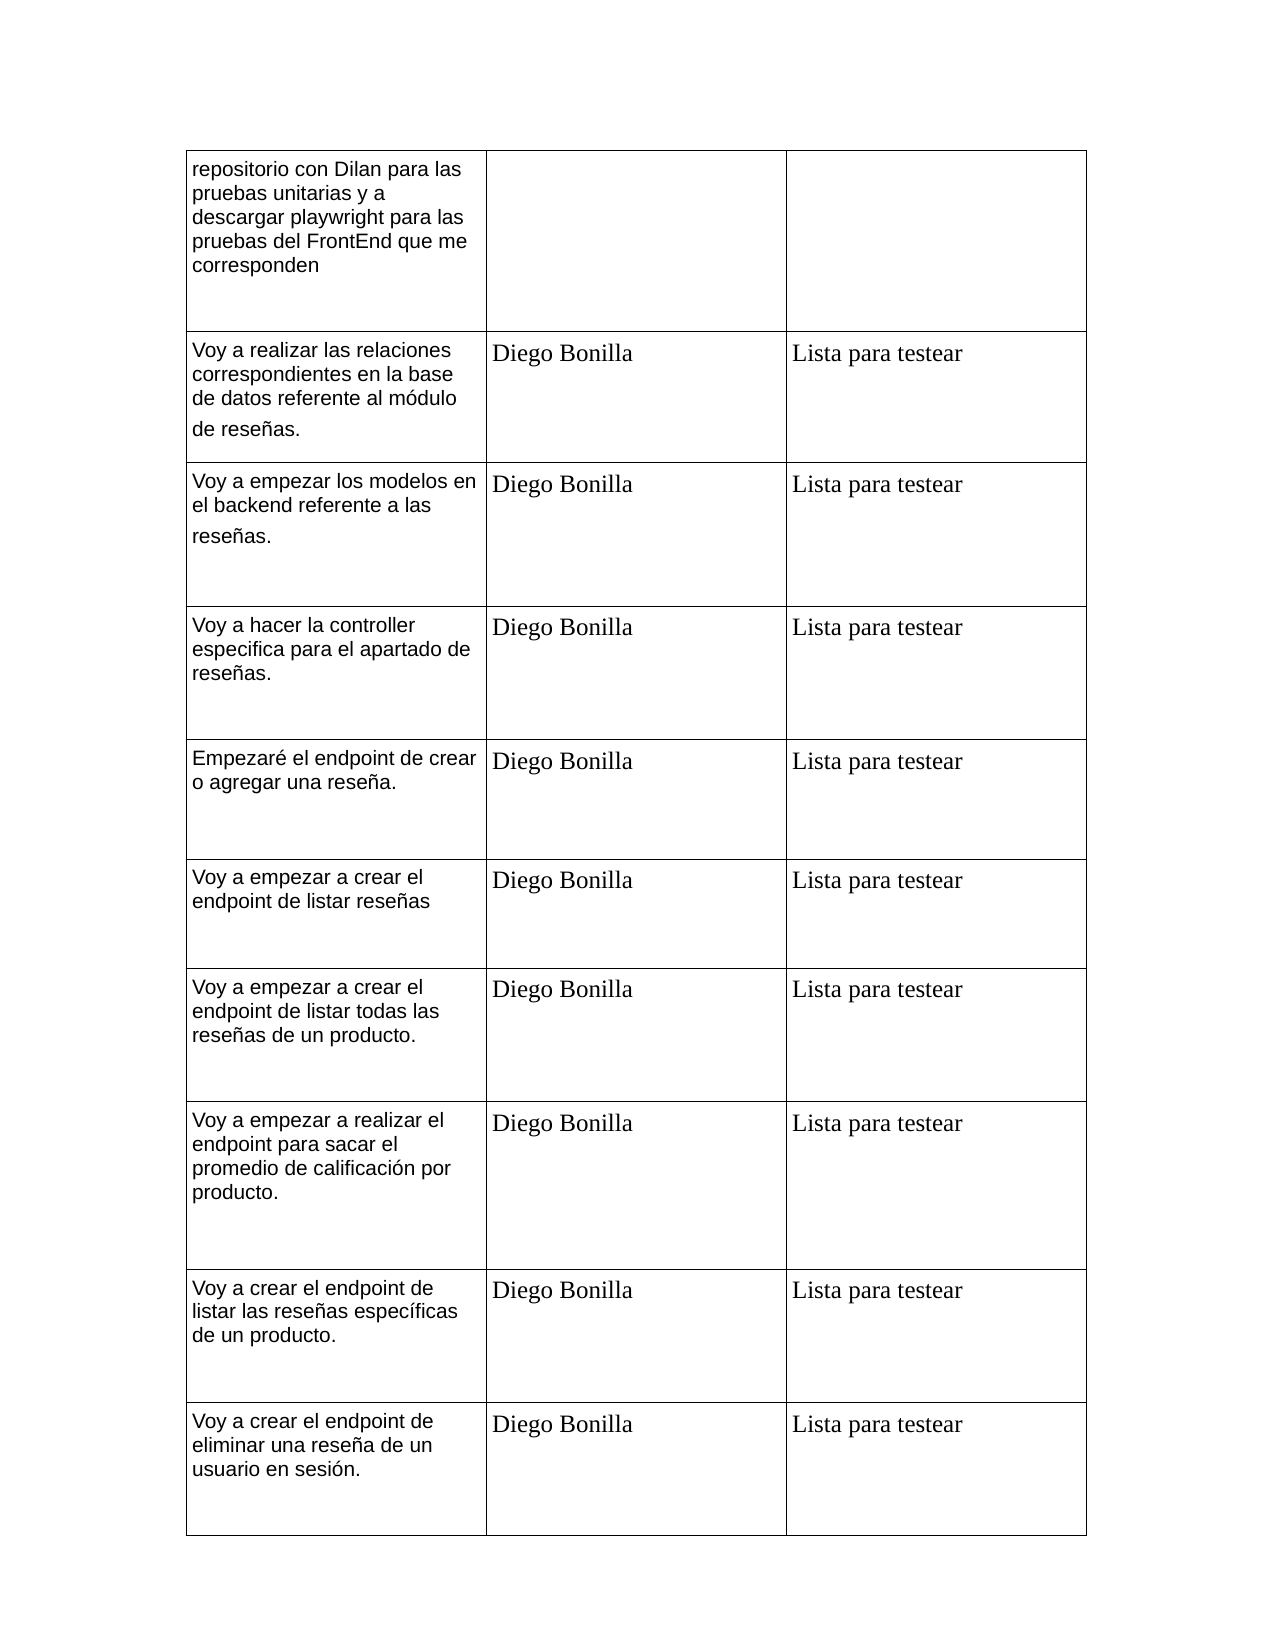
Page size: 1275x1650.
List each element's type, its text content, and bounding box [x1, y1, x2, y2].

table_cell Lista para testear [787, 1403, 1086, 1535]
table_cell Voy a hacer la controller especifica para el apartado de reseñas. [187, 607, 486, 739]
table_cell Empezaré el endpoint de crear o agregar una reseña. [187, 740, 486, 858]
table_cell Diego Bonilla [487, 969, 786, 1101]
table_cell Lista para testear [787, 463, 1086, 606]
table_cell Voy a empezar a crear el endpoint de listar todas las reseñas de un producto. [187, 969, 486, 1101]
table_cell Diego Bonilla [487, 860, 786, 968]
table_cell Diego Bonilla [487, 332, 786, 462]
table_cell Diego Bonilla [487, 1403, 786, 1535]
table_cell Voy a crear el endpoint de eliminar una reseña de un usuario en sesión. [187, 1403, 486, 1535]
table_cell Voy a empezar los modelos en el backend referente a las reseñas. [187, 463, 486, 606]
table_cell Voy a empezar a crear el endpoint de listar reseñas [187, 860, 486, 968]
table_cell Voy a crear el endpoint de listar las reseñas específicas de un producto. [187, 1270, 486, 1402]
table_cell Lista para testear [787, 607, 1086, 739]
table_cell Lista para testear [787, 860, 1086, 968]
table_cell Diego Bonilla [487, 463, 786, 606]
table_cell [787, 151, 1086, 331]
table_cell Diego Bonilla [487, 607, 786, 739]
table_cell Diego Bonilla [487, 1270, 786, 1402]
table_cell Voy a realizar las relaciones correspondientes en la base de datos referente al módulo de reseñas. [187, 332, 486, 462]
table_cell Diego Bonilla [487, 1102, 786, 1268]
table_cell [487, 151, 786, 331]
table_cell Lista para testear [787, 740, 1086, 858]
table_cell Lista para testear [787, 969, 1086, 1101]
table_cell Diego Bonilla [487, 740, 786, 858]
table_cell repositorio con Dilan para las pruebas unitarias y a descargar playwright para las pruebas del FrontEnd que me corresponden [187, 151, 486, 331]
table_cell Lista para testear [787, 1270, 1086, 1402]
table_cell Lista para testear [787, 332, 1086, 462]
table_cell Voy a empezar a realizar el endpoint para sacar el promedio de calificación por producto. [187, 1102, 486, 1268]
table_cell Lista para testear [787, 1102, 1086, 1268]
